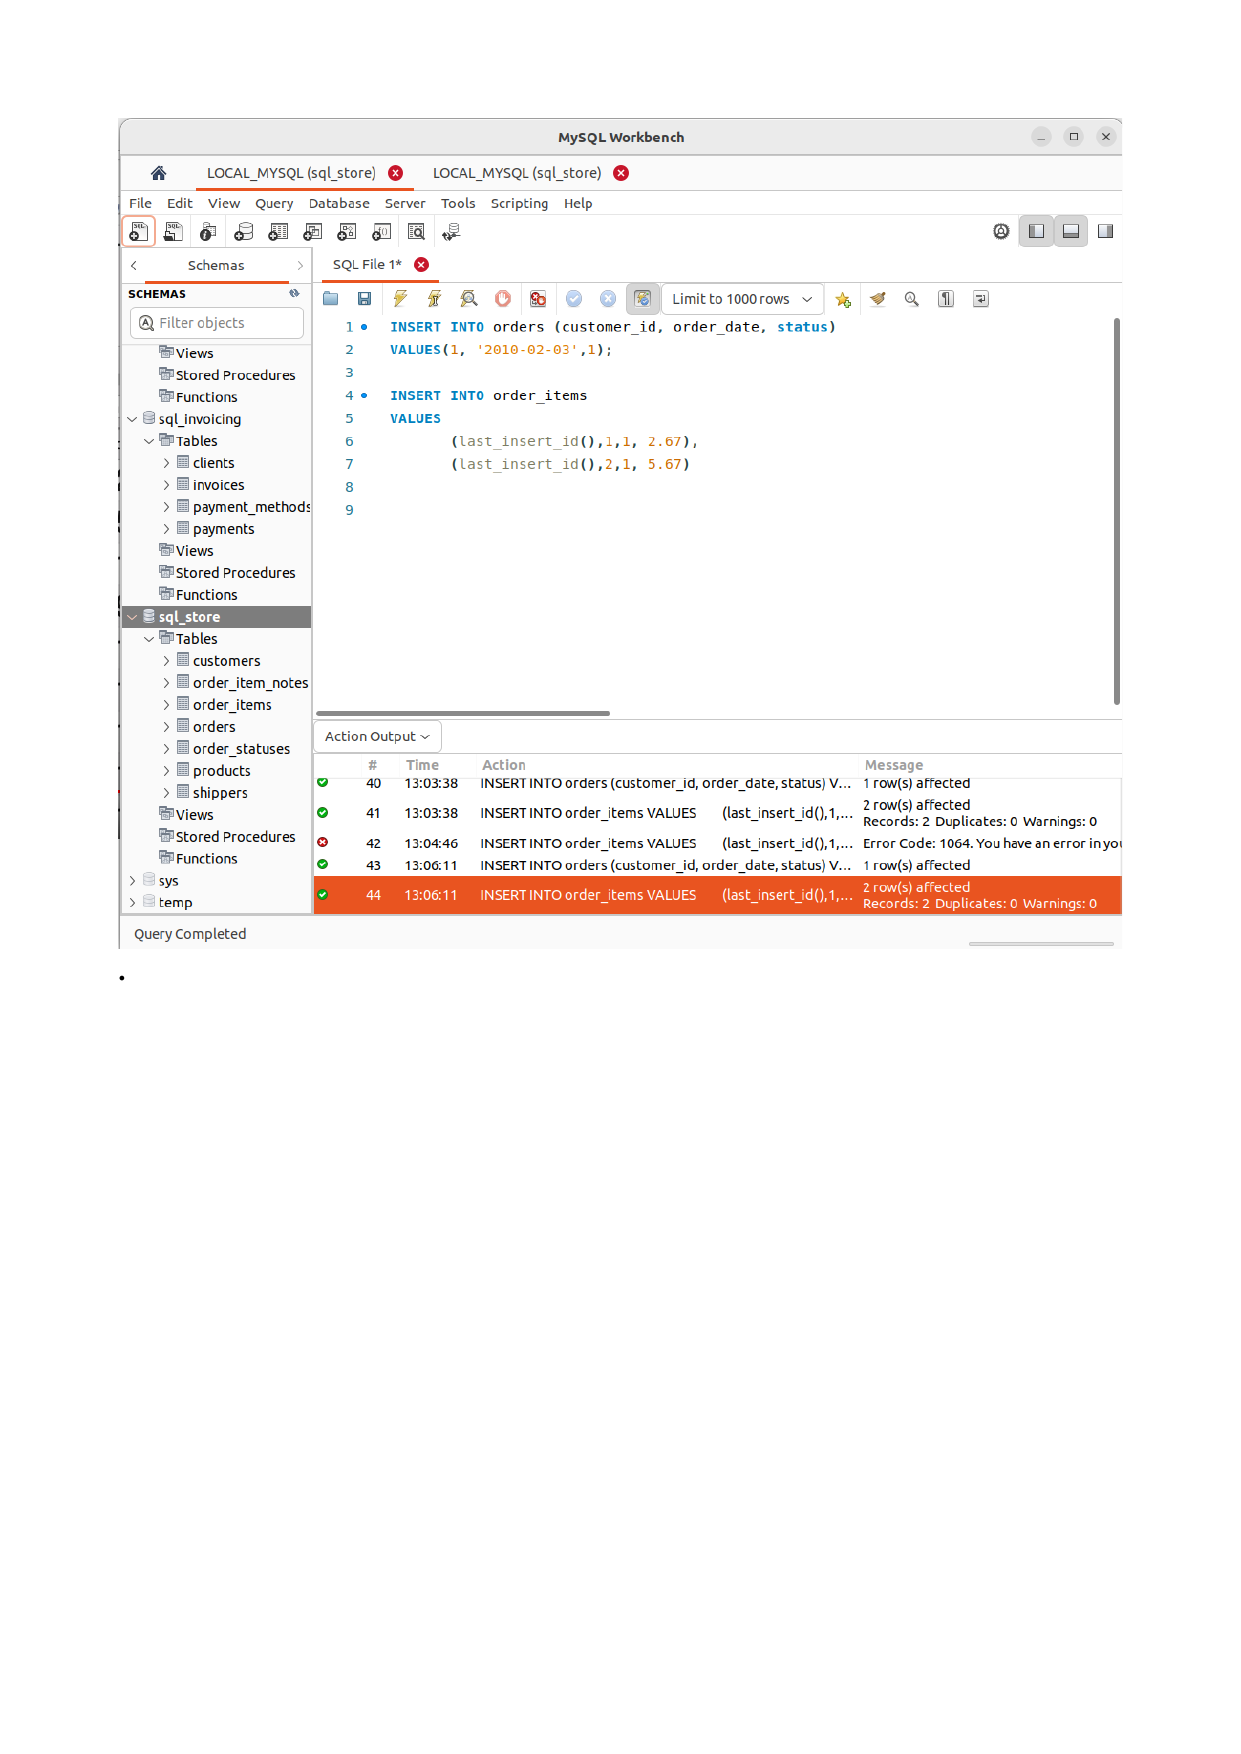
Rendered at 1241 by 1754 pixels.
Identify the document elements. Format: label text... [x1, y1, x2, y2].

picture [118, 118, 1123, 949]
text . [118, 949, 1122, 987]
